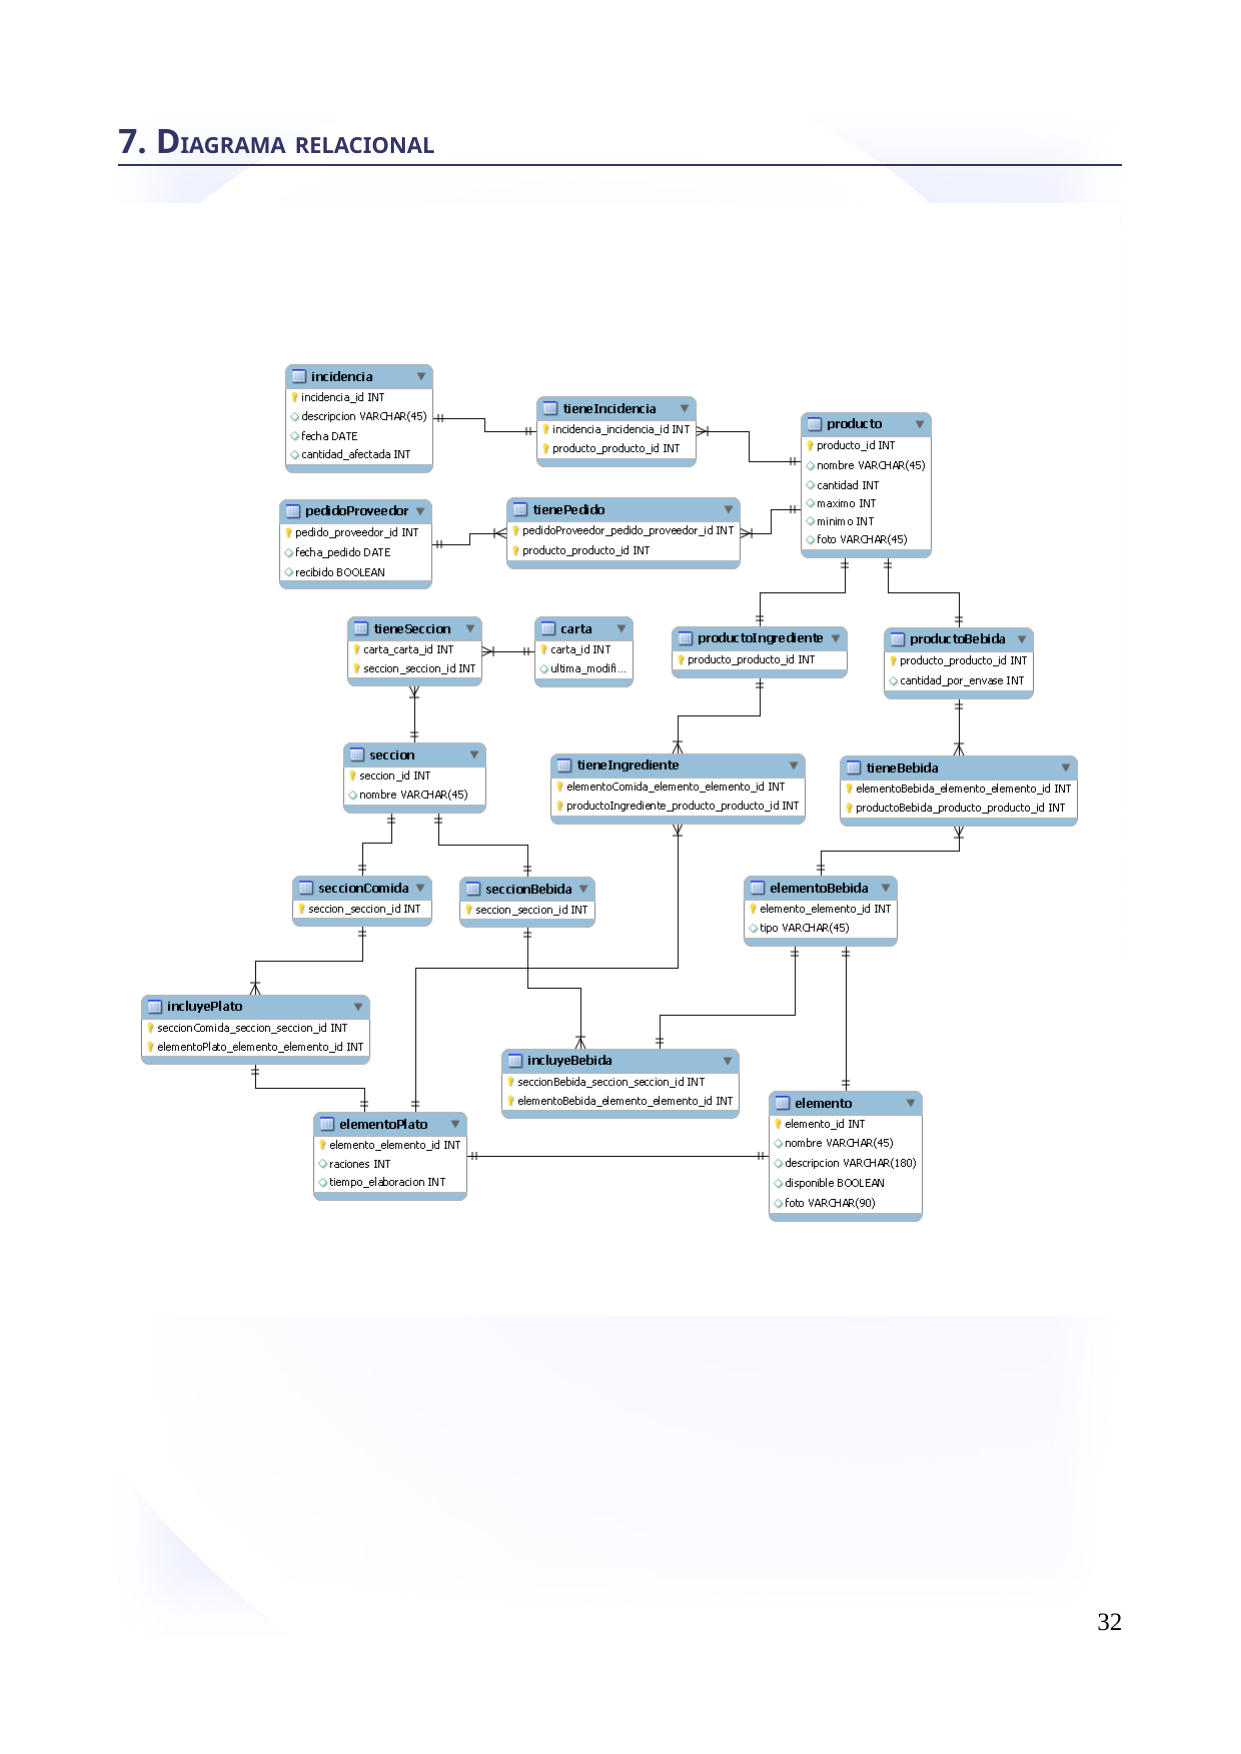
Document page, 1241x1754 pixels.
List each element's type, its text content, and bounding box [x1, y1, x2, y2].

subtitle 7. Diagrama relacional [118, 118, 1122, 164]
picture [116, 166, 1122, 1636]
